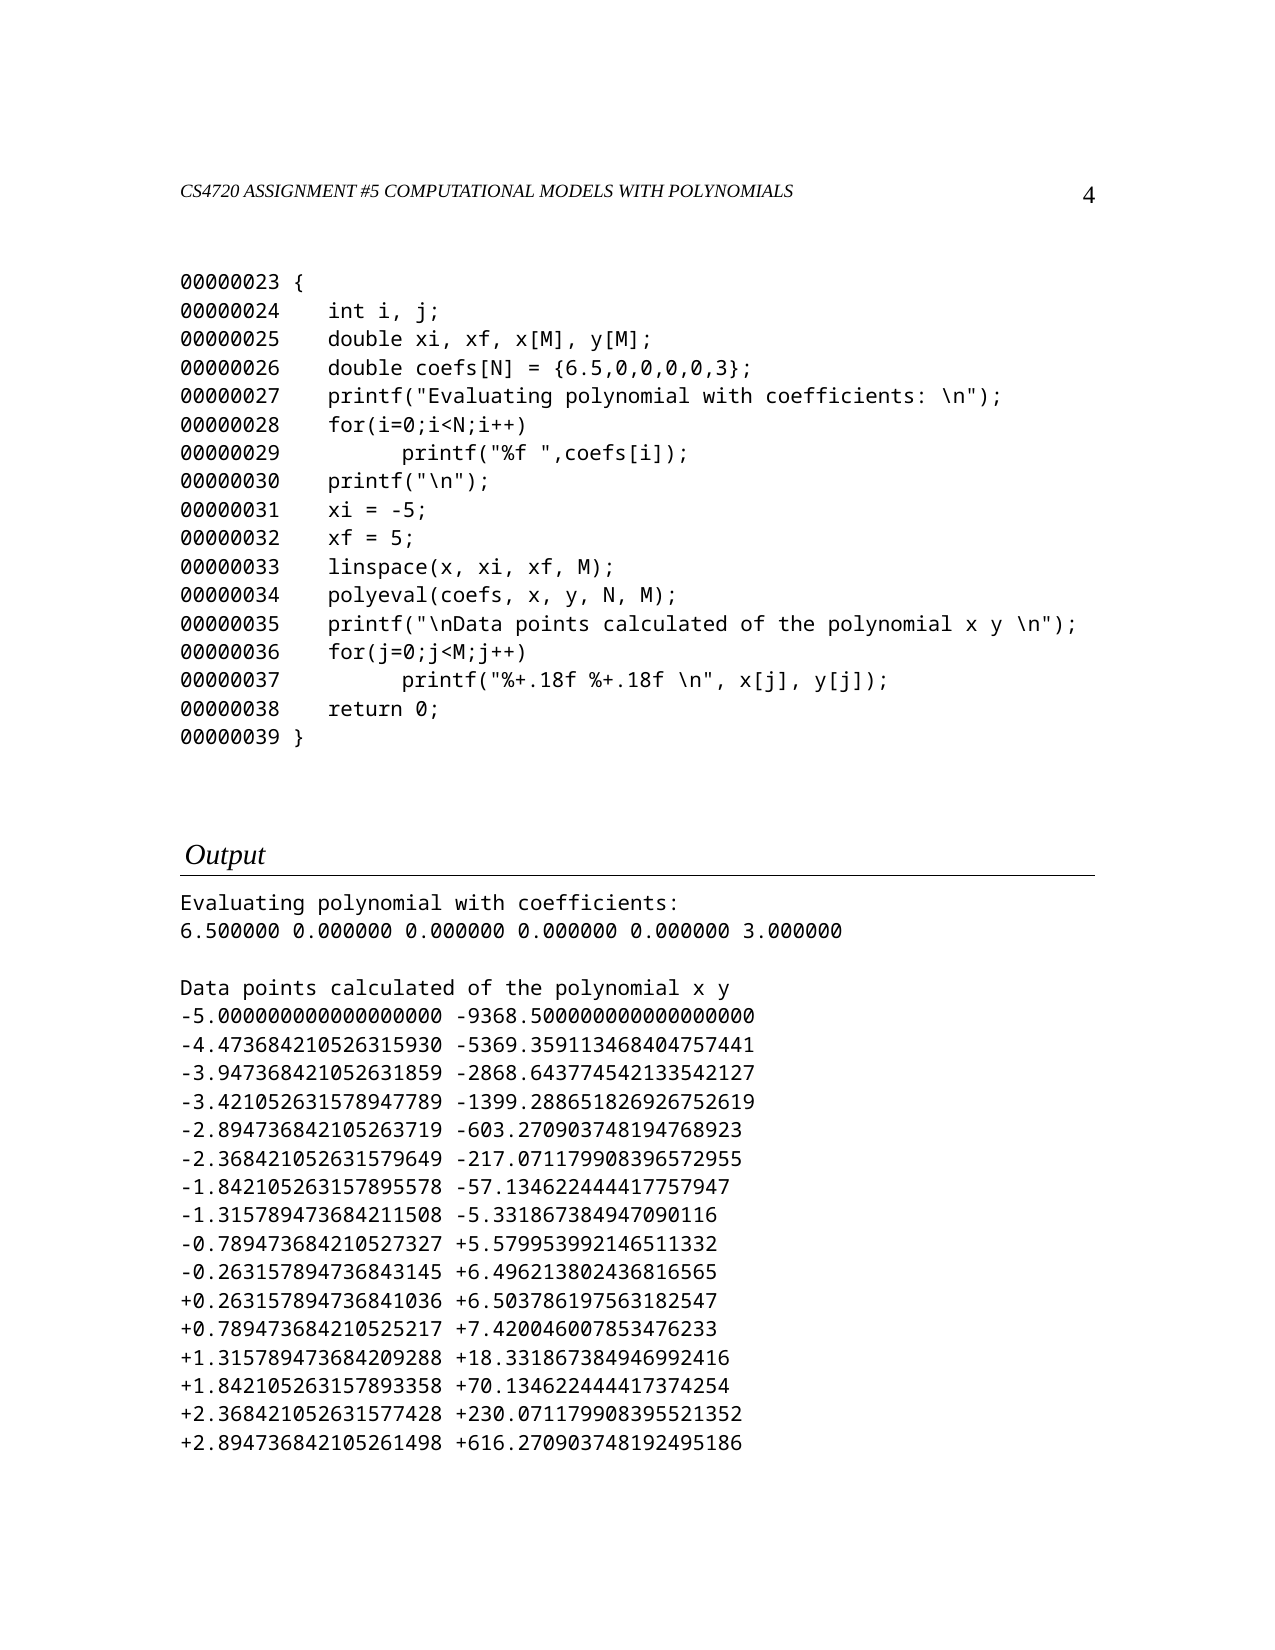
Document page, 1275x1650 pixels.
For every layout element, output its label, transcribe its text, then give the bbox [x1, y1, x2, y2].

text Output [180, 833, 1095, 875]
text Evaluating polynomial with coefficients: 6.500000 0.000000 0.000000 0.000000 0.000000 3.000000 Data points calculated of the polynomial x y -5.000000000000000000 -9368.500000000000000000 -4.473684210526315930 -5369.359113468404757441 -3.947368421052631859 -2868.643774542133542127 -3.421052631578947789 -1399.288651826926752619 -2.894736842105263719 -603.270903748194768923 -2.368421052631579649 -217.071179908396572955 -1.842105263157895578 -57.134622444417757947 -1.315789473684211508 -5.331867384947090116 -0.789473684210527327 +5.579953992146511332 -0.263157894736843145 +6.496213802436816565 +0.263157894736841036 +6.503786197563182547 +0.789473684210525217 +7.420046007853476233 +1.315789473684209288 +18.331867384946992416 +1.842105263157893358 +70.134622444417374254 +2.368421052631577428 +230.071179908395521352 +2.894736842105261498 +616.270903748192495186 [180, 888, 1095, 1456]
text 00000023 { 00000024 int i, j; 00000025 double xi, xf, x[M], y[M]; 00000026 double coefs[N] = {6.5,0,0,0,0,3}; 00000027 printf("Evaluating polynomial with coefficients: \n"); 00000028 for(i=0;i<N;i++) 00000029 printf("%f ",coefs[i]); 00000030 printf("\n"); 00000031 xi = -5; 00000032 xf = 5; 00000033 linspace(x, xi, xf, M); 00000034 polyeval(coefs, x, y, N, M); 00000035 printf("\nData points calculated of the polynomial x y \n"); 00000036 for(j=0;j<M;j++) 00000037 printf("%+.18f %+.18f \n", x[j], y[j]); 00000038 return 0; 00000039 } [180, 267, 1095, 779]
